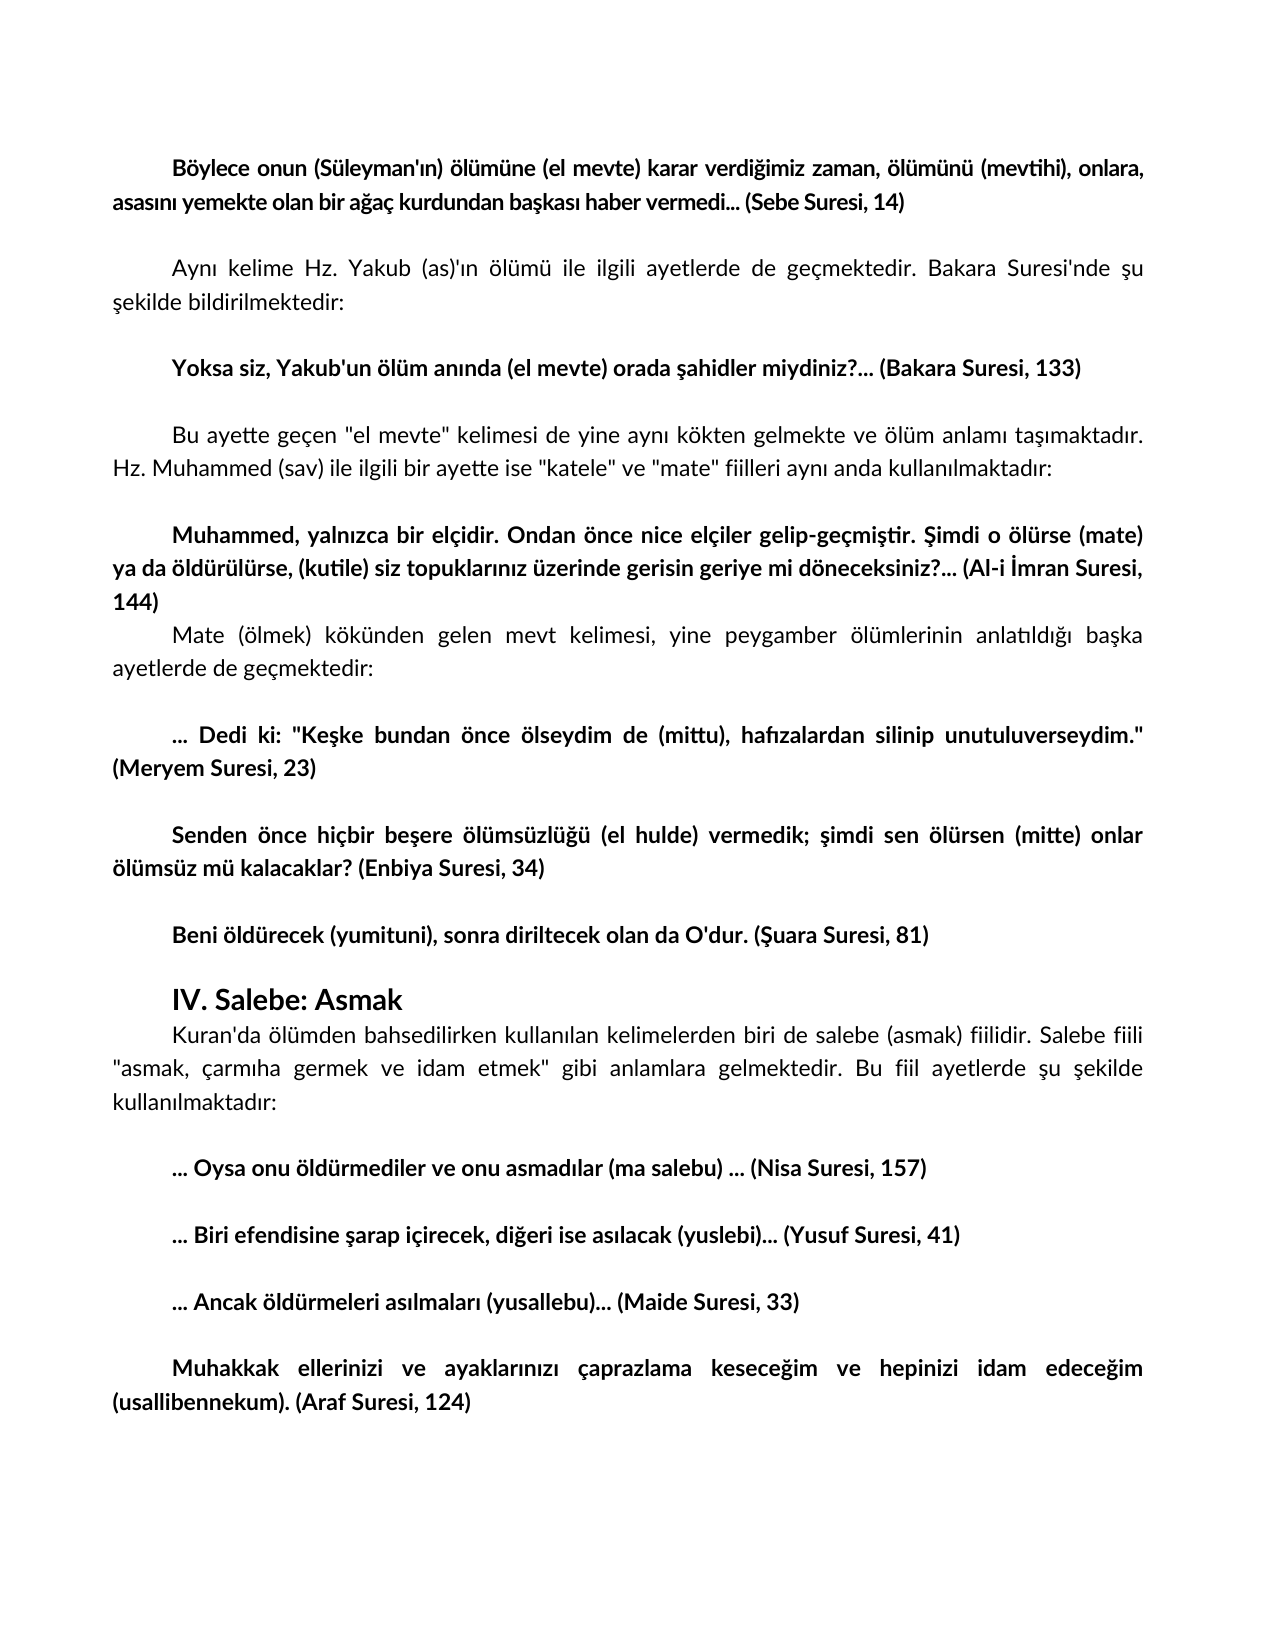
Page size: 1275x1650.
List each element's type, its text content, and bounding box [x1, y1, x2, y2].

text Muhammed, yalnızca bir elçidir. Ondan önce nice elçiler gelip-geçmiştir. Şimdi o ölürse (mate) ya da öldürülürse, (kutile) siz topuklarınız üzerinde gerisin geriye mi döneceksiniz?... (Al-i İmran Suresi, 144) [112, 517, 1145, 617]
text Yoksa siz, Yakub'un ölüm anında (el mevte) orada şahidler miydiniz?... (Bakara Suresi, 133) [112, 350, 1145, 383]
text Bu ayette geçen "el mevte" kelimesi de yine aynı kökten gelmekte ve ölüm anlamı taşımaktadır. Hz. Muhammed (sav) ile ilgili bir ayette ise "katele" ve "mate" fiilleri aynı anda kullanılmaktadır: [112, 417, 1145, 483]
text Kuran'da ölümden bahsedilirken kullanılan kelimelerden biri de salebe (asmak) fiilidir. Salebe fiili "asmak, çarmıha germek ve idam etmek" gibi anlamlara gelmektedir. Bu fiil ayetlerde şu şekilde kullanılmaktadır: [112, 1017, 1145, 1117]
text Beni öldürecek (yumituni), sonra diriltecek olan da O'dur. (Şuara Suresi, 81) [112, 917, 1145, 950]
text Mate (ölmek) kökünden gelen mevt kelimesi, yine peygamber ölümlerinin anlatıldığı başka ayetlerde de geçmektedir: [112, 617, 1145, 683]
text ... Dedi ki: "Keşke bundan önce ölseydim de (mittu), hafızalardan silinip unutuluverseydim." (Meryem Suresi, 23) [112, 717, 1145, 783]
text Böylece onun (Süleyman'ın) ölümüne (el mevte) karar verdiğimiz zaman, ölümünü (mevtihi), onlara, asasını yemekte olan bir ağaç kurdundan başkası haber vermedi... (Sebe Suresi, 14) [112, 150, 1145, 217]
text IV. Salebe: Asmak [112, 983, 1145, 1017]
text ... Oysa onu öldürmediler ve onu asmadılar (ma salebu) ... (Nisa Suresi, 157) [112, 1150, 1145, 1183]
text ... Biri efendisine şarap içirecek, diğeri ise asılacak (yuslebi)... (Yusuf Suresi, 41) [112, 1217, 1145, 1250]
text Muhakkak ellerinizi ve ayaklarınızı çaprazlama keseceğim ve hepinizi idam edeceğim (usallibennekum). (Araf Suresi, 124) [112, 1350, 1145, 1417]
text ... Ancak öldürmeleri asılmaları (yusallebu)... (Maide Suresi, 33) [112, 1283, 1145, 1317]
text Senden önce hiçbir beşere ölümsüzlüğü (el hulde) vermedik; şimdi sen ölürsen (mitte) onlar ölümsüz mü kalacaklar? (Enbiya Suresi, 34) [112, 817, 1145, 883]
text Aynı kelime Hz. Yakub (as)'ın ölümü ile ilgili ayetlerde de geçmektedir. Bakara Suresi'nde şu şekilde bildirilmektedir: [112, 250, 1145, 317]
